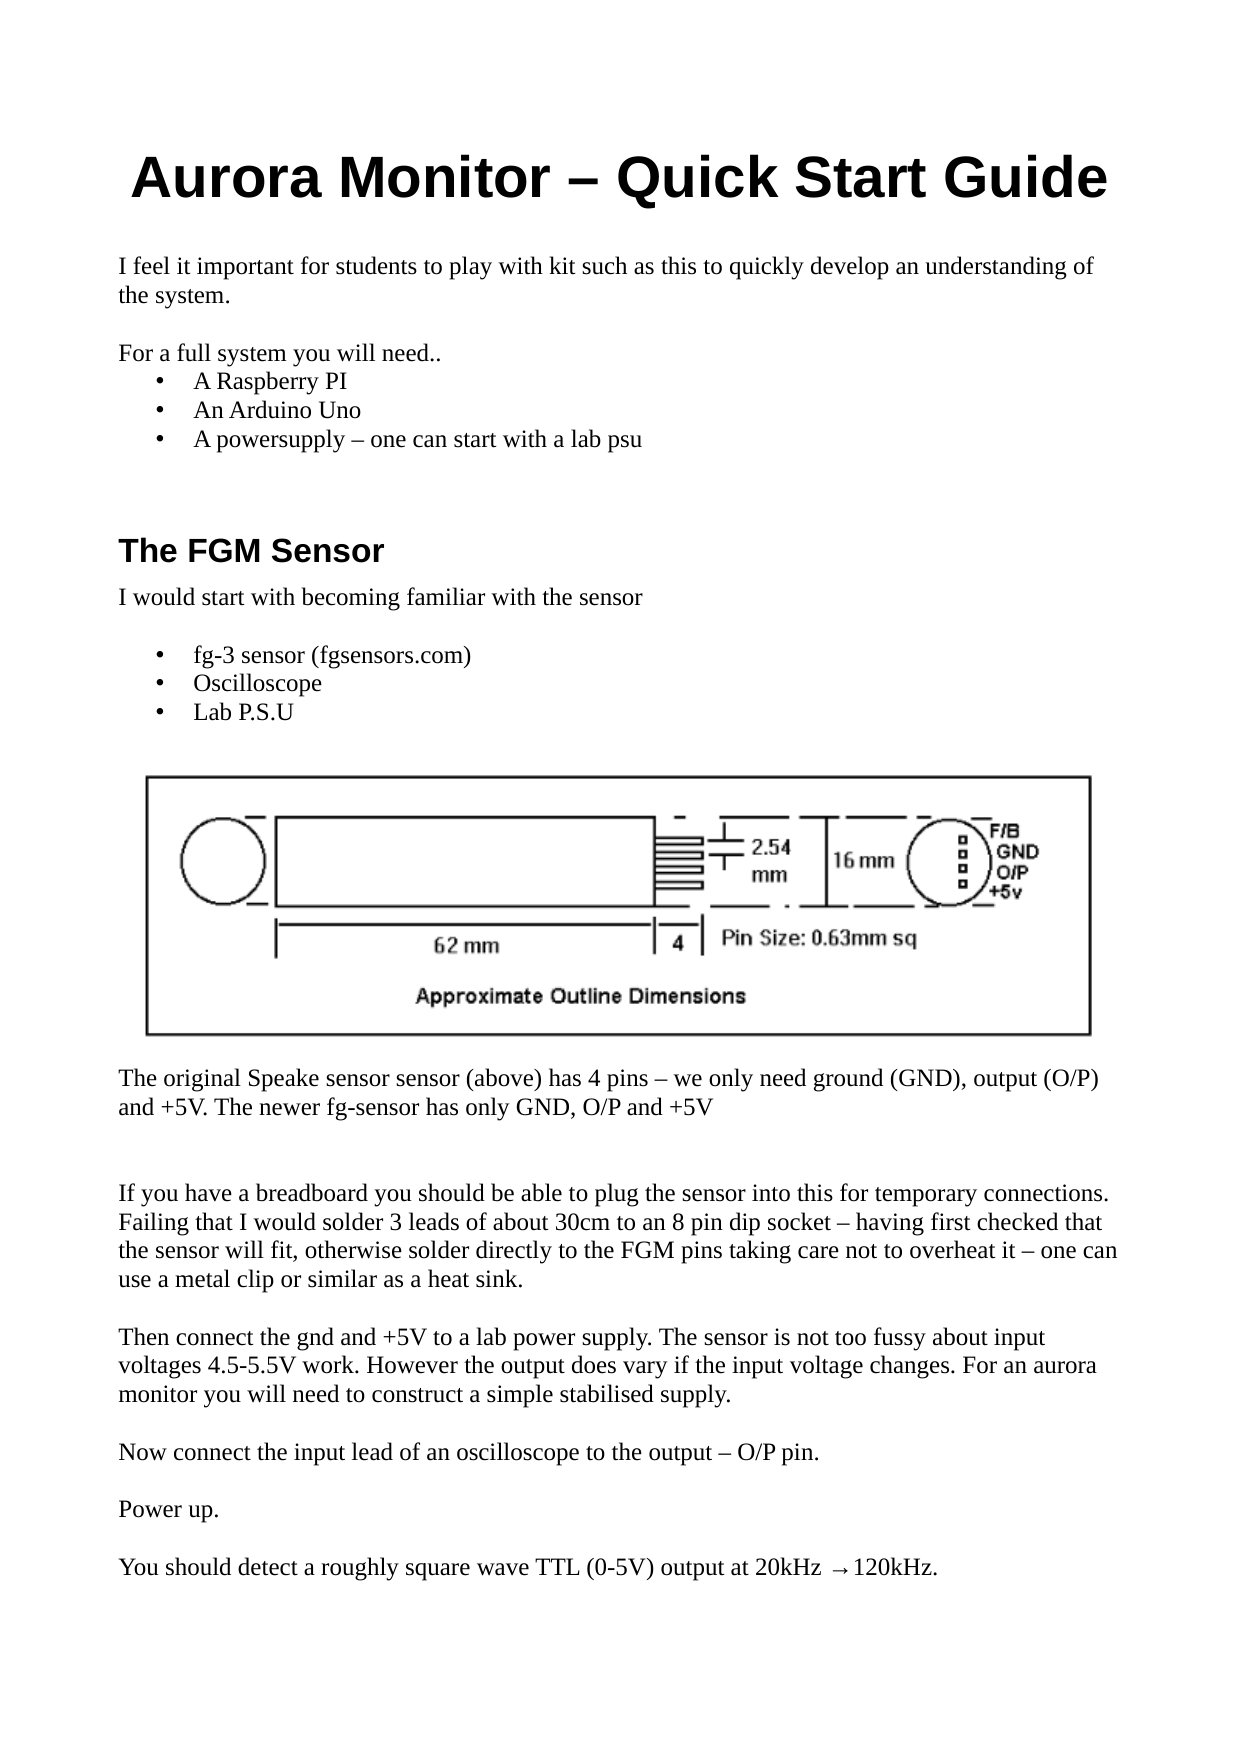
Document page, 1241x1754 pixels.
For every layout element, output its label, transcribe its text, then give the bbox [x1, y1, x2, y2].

list fg-3 sensor (fgsensors.com) [156, 640, 1122, 668]
picture [118, 754, 1123, 1063]
text Then connect the gnd and +5V to a lab power supply. The sensor is not too fussy about input voltages 4.5-5.5V work. However the output does vary if the input voltage changes. For an aurora monitor you will need to construct a simple stabilised supply. [118, 1322, 1122, 1408]
list Lab P.S.U [156, 697, 1122, 726]
list A Raspberry PI [156, 366, 1122, 395]
list Oscilloscope [156, 668, 1122, 697]
text I would start with becoming familiar with the sensor [118, 582, 1122, 611]
text Power up. [118, 1494, 1122, 1523]
title Aurora Monitor – Quick Start Guide [118, 143, 1122, 210]
subtitle The FGM Sensor [118, 531, 1122, 570]
text You should detect a roughly square wave TTL (0-5V) output at 20kHz →120kHz. [118, 1552, 1122, 1580]
text For a full system you will need.. [118, 338, 1122, 366]
text Now connect the input lead of an oscilloscope to the output – O/P pin. [118, 1437, 1122, 1465]
text The original Speake sensor sensor (above) has 4 pins – we only need ground (GND), output (O/P) and +5V. The newer fg-sensor has only GND, O/P and +5V [118, 1063, 1122, 1120]
text If you have a breadboard you should be able to plug the sensor into this for temporary connections. Failing that I would solder 3 leads of about 30cm to an 8 pin dip socket – having first checked that the sensor will fit, otherwise solder directly to the FGM pins taking care not to overheat it – one can use a metal clip or similar as a heat sink. [118, 1178, 1122, 1293]
list A powersupply – one can start with a lab psu [156, 424, 1122, 453]
list An Arduino Uno [156, 395, 1122, 424]
text I feel it important for students to play with kit such as this to quickly develop an understanding of the system. [118, 251, 1122, 309]
